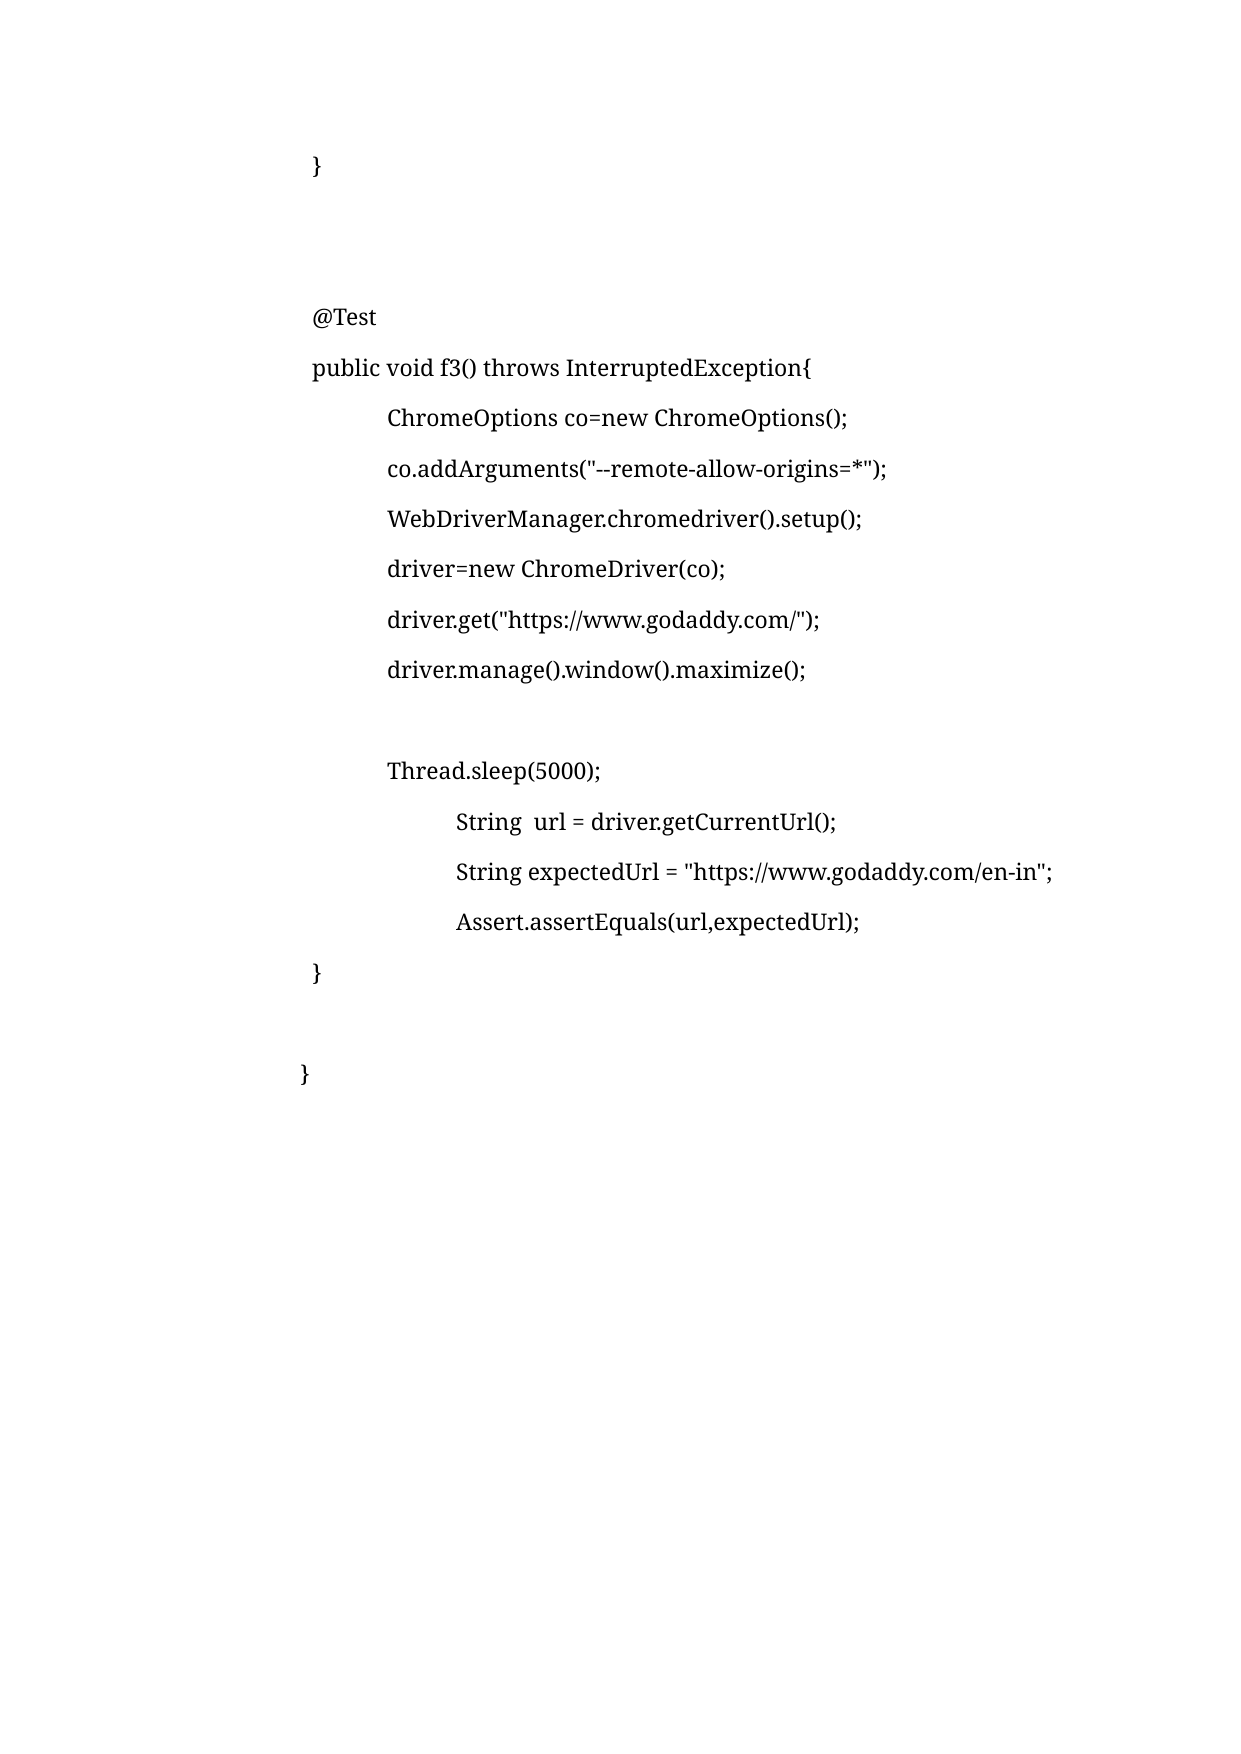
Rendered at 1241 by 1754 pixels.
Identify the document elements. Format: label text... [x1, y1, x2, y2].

text String url = driver.getCurrentUrl(); [150, 805, 1090, 837]
text } [150, 957, 1090, 988]
text public void f3() throws InterruptedException{ [150, 352, 1090, 383]
text } [150, 1057, 1090, 1089]
text driver=new ChromeDriver(co); [150, 553, 1090, 584]
text ChromeOptions co=new ChromeOptions(); [150, 402, 1090, 433]
text driver.get("https://www.godaddy.com/"); [150, 604, 1090, 635]
text String expectedUrl = "https://www.godaddy.com/en-in"; [150, 856, 1090, 887]
text @Test [150, 301, 1090, 332]
text Assert.assertEquals(url,expectedUrl); [150, 906, 1090, 937]
text co.addArguments("--remote-allow-origins=*"); [150, 452, 1090, 484]
text } [150, 150, 1090, 181]
text WebDriverManager.chromedriver().setup(); [150, 503, 1090, 534]
text driver.manage().window().maximize(); [150, 654, 1090, 685]
text Thread.sleep(5000); [150, 755, 1090, 786]
